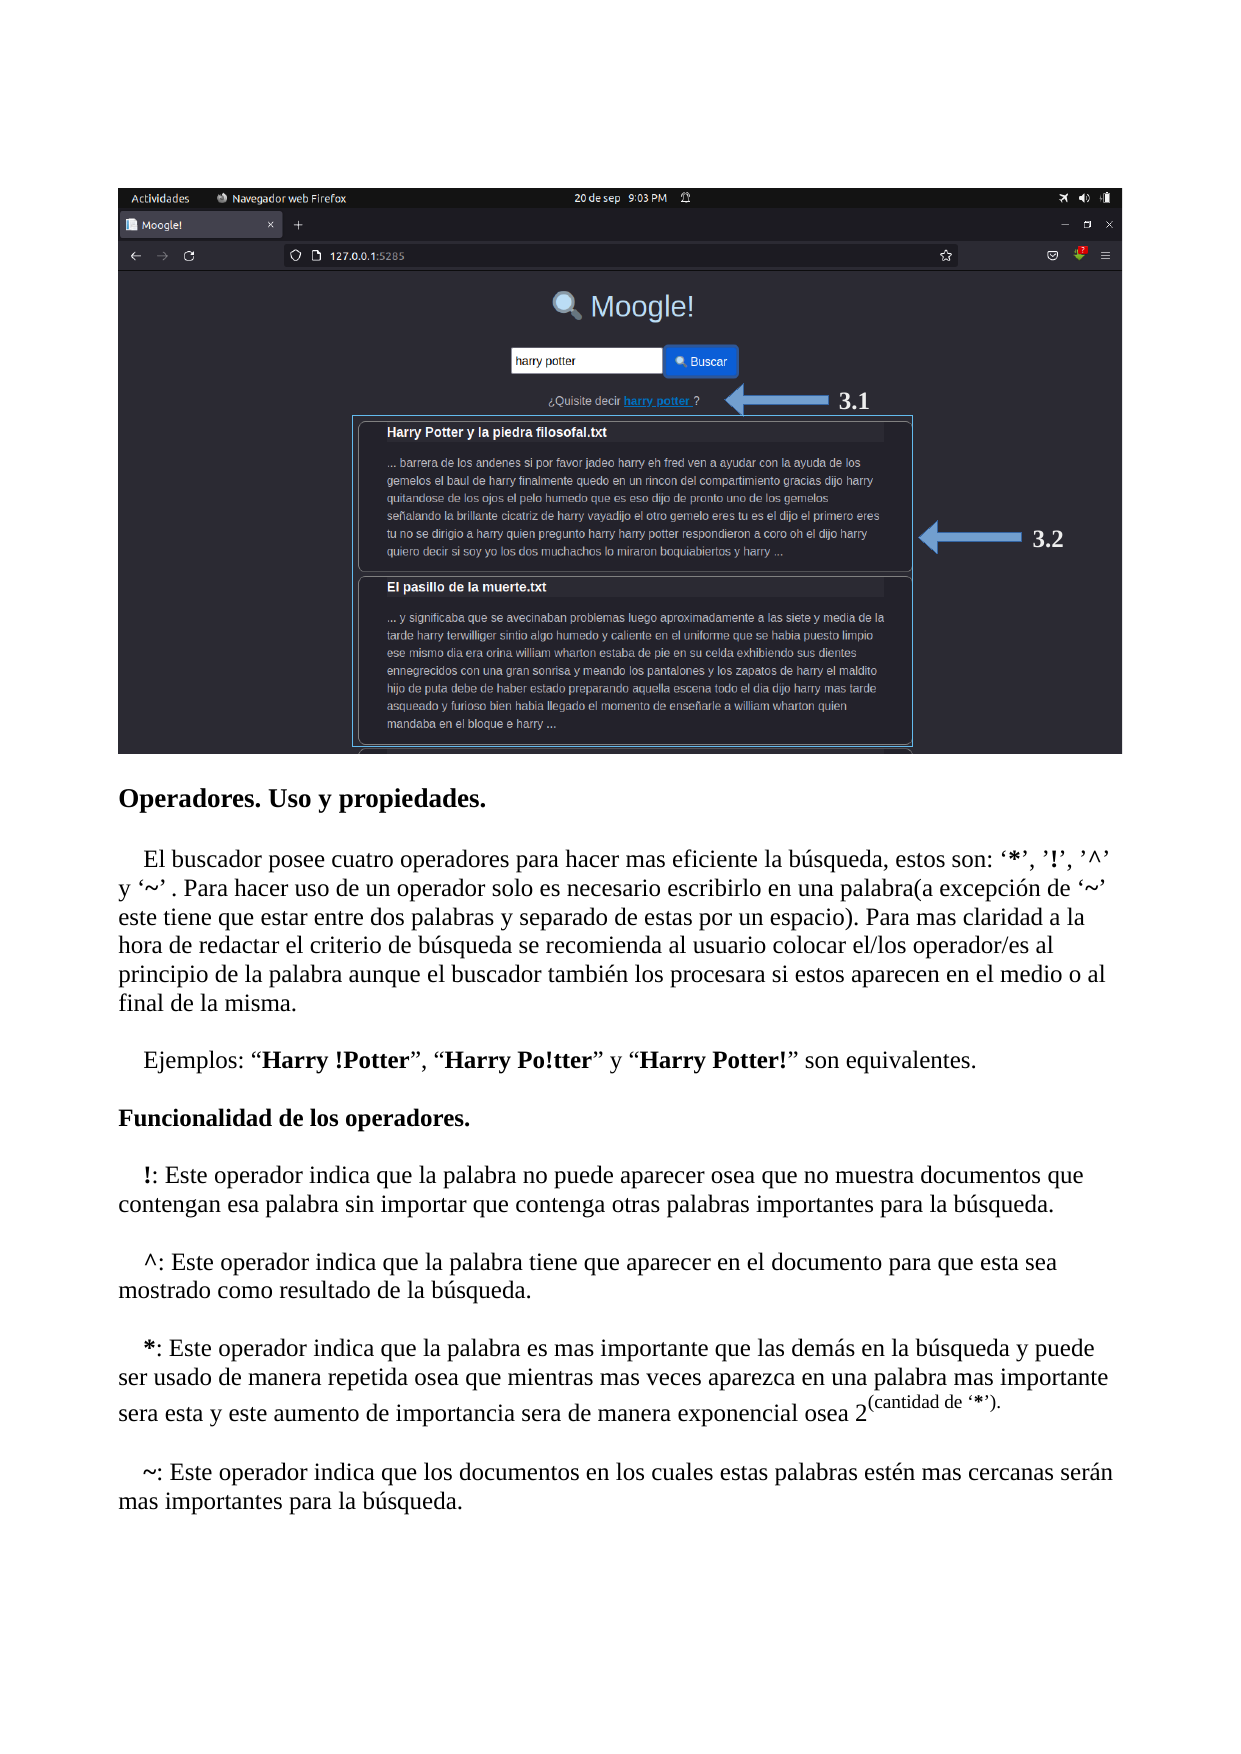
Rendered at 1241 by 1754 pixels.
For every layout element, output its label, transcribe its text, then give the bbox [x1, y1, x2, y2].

text Operadores. Uso y propiedades. [118, 782, 1122, 813]
text ^: Este operador indica que la palabra tiene que aparecer en el documento para que esta sea mostrado como resultado de la búsqueda. [118, 1247, 1122, 1304]
text !: Este operador indica que la palabra no puede aparecer osea que no muestra documentos que contengan esa palabra sin importar que contenga otras palabras importantes para la búsqueda. [118, 1160, 1122, 1218]
text ~: Este operador indica que los documentos en los cuales estas palabras estén mas cercanas serán mas importantes para la búsqueda. [118, 1457, 1122, 1515]
text *: Este operador indica que la palabra es mas importante que las demás en la búsqueda y puede ser usado de manera repetida osea que mientras mas veces aparezca en una palabra mas importante sera esta y este aumento de importancia sera de manera exponencial osea 2(cantidad de ‘*’). [118, 1333, 1122, 1429]
text El buscador posee cuatro operadores para hacer mas eficiente la búsqueda, estos son: ‘*’, ’!’, ’^’ y ‘~’ . Para hacer uso de un operador solo es necesario escribirlo en una palabra(a excepción de ‘~’ este tiene que estar entre dos palabras y separado de estas por un espacio). Para mas claridad a la hora de redactar el criterio de búsqueda se recomienda al usuario colocar el/los operador/es al principio de la palabra aunque el buscador también los procesara si estos aparecen en el medio o al final de la misma. [118, 844, 1122, 1017]
text Funcionalidad de los operadores. [118, 1103, 1122, 1132]
text Ejemplos: “Harry !Potter”, “Harry Po!tter” y “Harry Potter!” son equivalentes. [118, 1045, 1122, 1074]
picture [118, 188, 1123, 754]
